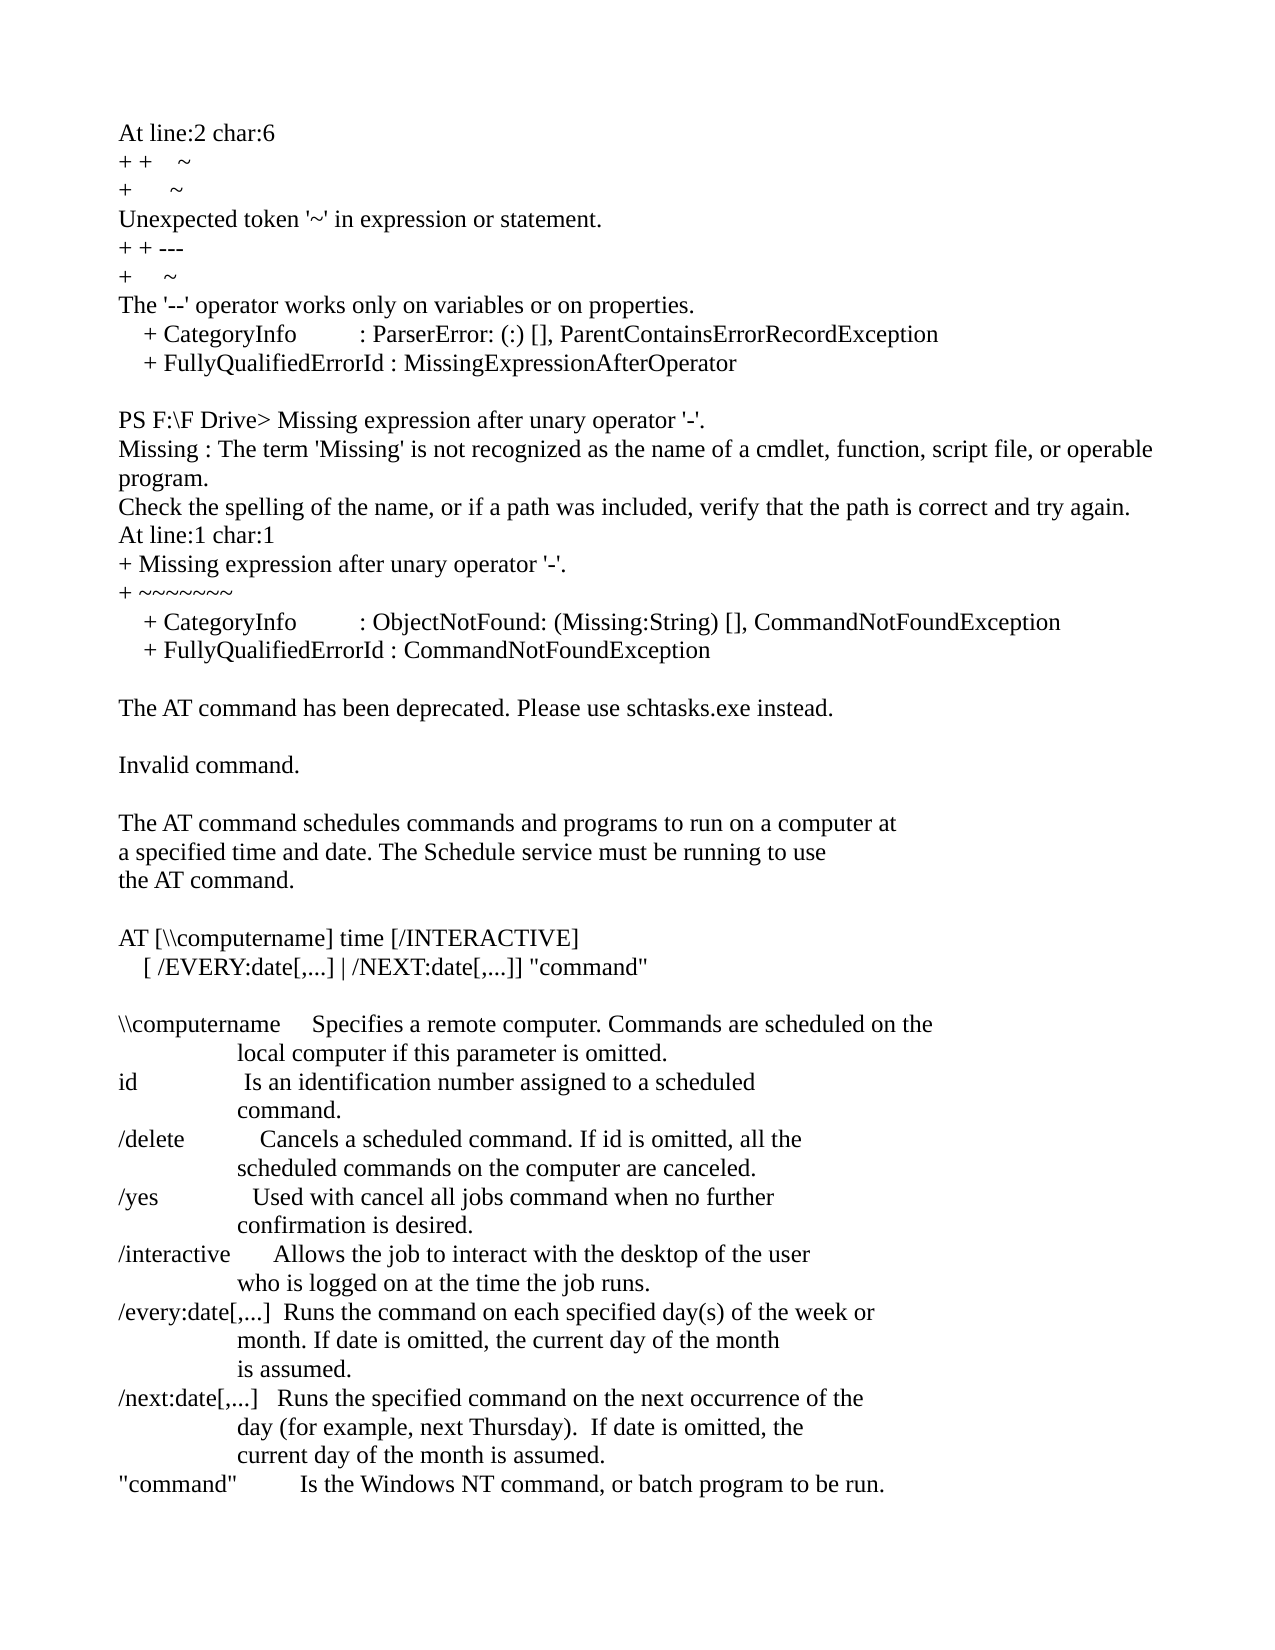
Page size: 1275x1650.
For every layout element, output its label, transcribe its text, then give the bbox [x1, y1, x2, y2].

text id Is an identification number assigned to a scheduled [118, 1067, 1157, 1096]
text local computer if this parameter is omitted. [118, 1038, 1157, 1067]
text is assumed. [118, 1354, 1157, 1383]
text + CategoryInfo : ObjectNotFound: (Missing:String) [], CommandNotFoundException [118, 607, 1157, 636]
text + ~ [118, 176, 1157, 204]
text [ /EVERY:date[,...] | /NEXT:date[,...]] "command" [118, 952, 1157, 981]
text Invalid command. [118, 751, 1157, 779]
text At line:2 char:6 [118, 118, 1157, 147]
text /delete Cancels a scheduled command. If id is omitted, all the [118, 1124, 1157, 1153]
text At line:1 char:1 [118, 521, 1157, 549]
text + ~~~~~~~ [118, 578, 1157, 607]
text + ~ [118, 262, 1157, 291]
text + FullyQualifiedErrorId : CommandNotFoundException [118, 636, 1157, 664]
text Missing : The term 'Missing' is not recognized as the name of a cmdlet, function, script file, or operable program. [118, 434, 1157, 492]
text + CategoryInfo : ParserError: (:) [], ParentContainsErrorRecordException [118, 319, 1157, 348]
text + FullyQualifiedErrorId : MissingExpressionAfterOperator [118, 348, 1157, 377]
text month. If date is omitted, the current day of the month [118, 1326, 1157, 1354]
text /next:date[,...] Runs the specified command on the next occurrence of the [118, 1383, 1157, 1412]
text The '--' operator works only on variables or on properties. [118, 291, 1157, 319]
text The AT command has been deprecated. Please use schtasks.exe instead. [118, 693, 1157, 722]
text + + ~ [118, 147, 1157, 176]
text /every:date[,...] Runs the command on each specified day(s) of the week or [118, 1297, 1157, 1326]
text confirmation is desired. [118, 1211, 1157, 1239]
text AT [\\computername] time [/INTERACTIVE] [118, 923, 1157, 952]
text the AT command. [118, 866, 1157, 894]
text a specified time and date. The Schedule service must be running to use [118, 837, 1157, 866]
text Unexpected token '~' in expression or statement. [118, 204, 1157, 233]
text /yes Used with cancel all jobs command when no further [118, 1182, 1157, 1211]
text Check the spelling of the name, or if a path was included, verify that the path is correct and try again. [118, 492, 1157, 521]
text day (for example, next Thursday). If date is omitted, the [118, 1412, 1157, 1441]
text scheduled commands on the computer are canceled. [118, 1153, 1157, 1182]
text PS F:\F Drive> Missing expression after unary operator '-'. [118, 406, 1157, 434]
text "command" Is the Windows NT command, or batch program to be run. [118, 1469, 1157, 1498]
text + Missing expression after unary operator '-'. [118, 549, 1157, 578]
text command. [118, 1096, 1157, 1124]
text The AT command schedules commands and programs to run on a computer at [118, 808, 1157, 837]
text current day of the month is assumed. [118, 1441, 1157, 1469]
text + + --- [118, 233, 1157, 262]
text who is logged on at the time the job runs. [118, 1268, 1157, 1297]
text \\computername Specifies a remote computer. Commands are scheduled on the [118, 1009, 1157, 1038]
text /interactive Allows the job to interact with the desktop of the user [118, 1239, 1157, 1268]
